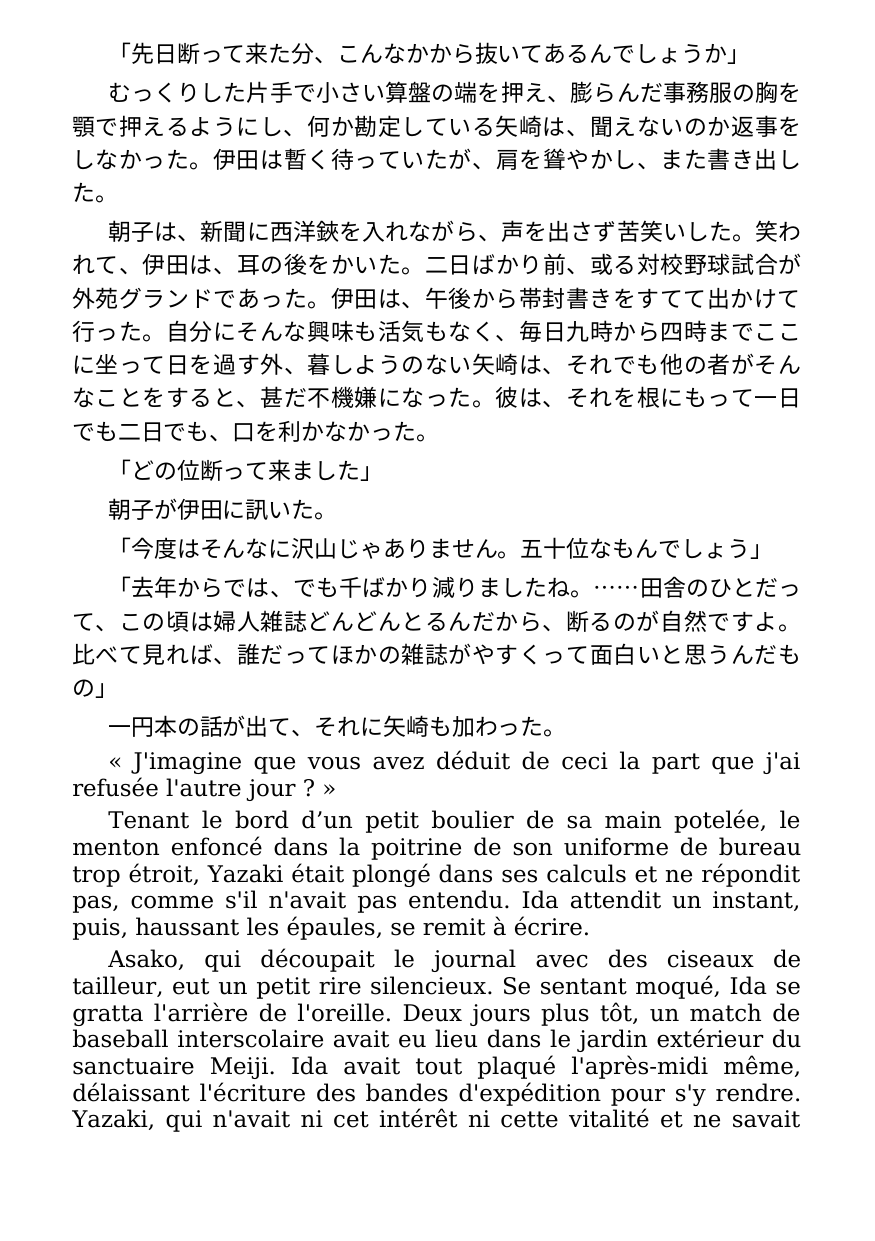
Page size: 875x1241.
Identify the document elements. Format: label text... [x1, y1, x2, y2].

text 朝子が伊田に訊いた。 [72, 492, 802, 525]
text 「今度はそんなに沢山じゃありません。五十位なもんでしょう」 [72, 531, 802, 564]
text 朝子は、新聞に西洋鋏を入れながら、声を出さず苦笑いした。笑われて、伊田は、耳の後をかいた。二日ばかり前、或る対校野球試合が外苑グランドであった。伊田は、午後から帯封書きをすてて出かけて行った。自分にそんな興味も活気もなく、毎日九時から四時までここに坐って日を過す外、暮しようのない矢崎は、それでも他の者がそんなことをすると、甚だ不機嫌になった。彼は、それを根にもって一日でも二日でも、口を利かなかった。 [72, 214, 802, 447]
text 「先日断って来た分、こんなかから抜いてあるんでしょうか」 [72, 36, 802, 69]
text Asako, qui découpait le journal avec des ciseaux de tailleur, eut un petit rire silencieux. Se sentant moqué, Ida se gratta l'arrière de l'oreille. Deux jours plus tôt, un match de baseball interscolaire avait eu lieu dans le jardin extérieur du sanctuaire Meiji. Ida avait tout plaqué l'après-midi même, délaissant l'écriture des bandes d'expédition pour s'y rendre. Yazaki, qui n'avait ni cet intérêt ni cette vitalité et ne savait [72, 947, 802, 1133]
text 「どの位断って来ました」 [72, 453, 802, 486]
text 一円本の話が出て、それに矢崎も加わった。 [72, 709, 802, 742]
text 「去年からでは、でも千ばかり減りましたね。……田舎のひとだって、この頃は婦人雑誌どんどんとるんだから、断るのが自然ですよ。比べて見れば、誰だってほかの雑誌がやすくって面白いと思うんだもの」 [72, 570, 802, 703]
text Tenant le bord d’un petit boulier de sa main potelée, le menton enfoncé dans la poitrine de son uniforme de bureau trop étroit, Yazaki était plongé dans ses calculs et ne répondit pas, comme s'il n'avait pas entendu. Ida attendit un instant, puis, haussant les épaules, se remit à écrire. [72, 807, 802, 941]
text むっくりした片手で小さい算盤の端を押え、膨らんだ事務服の胸を顎で押えるようにし、何か勘定している矢崎は、聞えないのか返事をしなかった。伊田は暫く待っていたが、肩を聳やかし、また書き出した。 [72, 75, 802, 208]
text « J'imagine que vous avez déduit de ceci la part que j'ai refusée l'autre jour ? » [72, 748, 802, 801]
